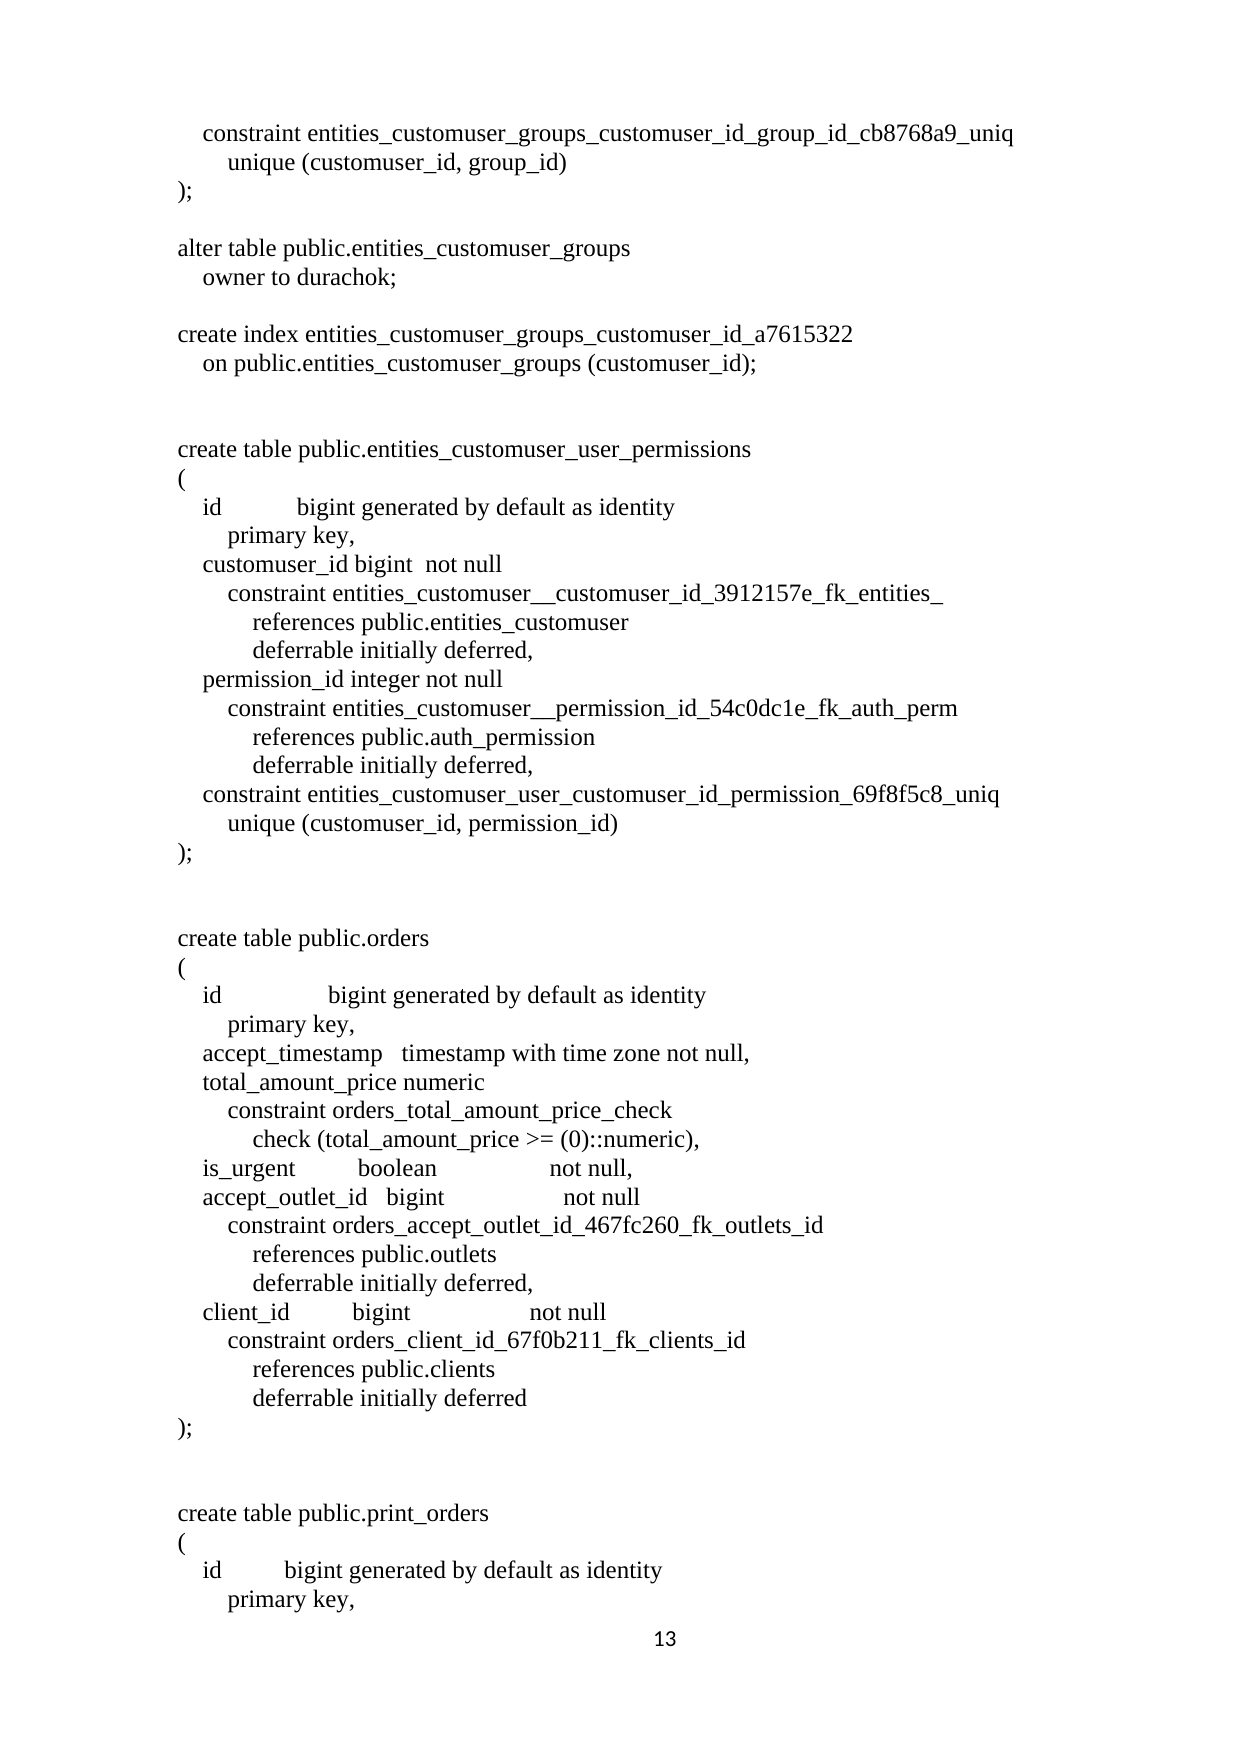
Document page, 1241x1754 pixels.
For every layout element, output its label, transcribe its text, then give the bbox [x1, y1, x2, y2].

text total_amount_price numeric [177, 1067, 1152, 1096]
text primary key, [177, 1584, 1152, 1613]
text primary key, [177, 1009, 1152, 1038]
text customuser_id bigint not null [177, 549, 1152, 578]
text id bigint generated by default as identity [177, 981, 1152, 1009]
text references public.clients [177, 1354, 1152, 1383]
text owner to durachok; [177, 262, 1152, 291]
text client_id bigint not null [177, 1297, 1152, 1326]
text deferrable initially deferred, [177, 1268, 1152, 1297]
text ); [177, 176, 1152, 204]
text deferrable initially deferred, [177, 751, 1152, 779]
text constraint orders_accept_outlet_id_467fc260_fk_outlets_id [177, 1211, 1152, 1239]
text constraint orders_client_id_67f0b211_fk_clients_id [177, 1326, 1152, 1354]
text references public.entities_customuser [177, 607, 1152, 636]
text constraint entities_customuser_groups_customuser_id_group_id_cb8768a9_uniq [177, 118, 1152, 147]
text unique (customuser_id, permission_id) [177, 808, 1152, 837]
text constraint orders_total_amount_price_check [177, 1096, 1152, 1124]
text constraint entities_customuser__permission_id_54c0dc1e_fk_auth_perm [177, 693, 1152, 722]
text is_urgent boolean not null, [177, 1153, 1152, 1182]
text deferrable initially deferred [177, 1383, 1152, 1412]
text permission_id integer not null [177, 664, 1152, 693]
text create table public.entities_customuser_user_permissions [177, 434, 1152, 463]
text ( [177, 1527, 1152, 1556]
text check (total_amount_price >= (0)::numeric), [177, 1124, 1152, 1153]
text accept_outlet_id bigint not null [177, 1182, 1152, 1211]
text references public.outlets [177, 1239, 1152, 1268]
text alter table public.entities_customuser_groups [177, 233, 1152, 262]
text create table public.print_orders [177, 1498, 1152, 1527]
text primary key, [177, 521, 1152, 549]
text ( [177, 952, 1152, 981]
text unique (customuser_id, group_id) [177, 147, 1152, 176]
text create index entities_customuser_groups_customuser_id_a7615322 [177, 319, 1152, 348]
text accept_timestamp timestamp with time zone not null, [177, 1038, 1152, 1067]
text constraint entities_customuser_user_customuser_id_permission_69f8f5c8_uniq [177, 779, 1152, 808]
text id bigint generated by default as identity [177, 492, 1152, 521]
text ( [177, 463, 1152, 492]
text deferrable initially deferred, [177, 636, 1152, 664]
text id bigint generated by default as identity [177, 1556, 1152, 1584]
text ); [177, 1412, 1152, 1441]
text create table public.orders [177, 923, 1152, 952]
text on public.entities_customuser_groups (customuser_id); [177, 348, 1152, 377]
text constraint entities_customuser__customuser_id_3912157e_fk_entities_ [177, 578, 1152, 607]
text ); [177, 837, 1152, 866]
text references public.auth_permission [177, 722, 1152, 751]
